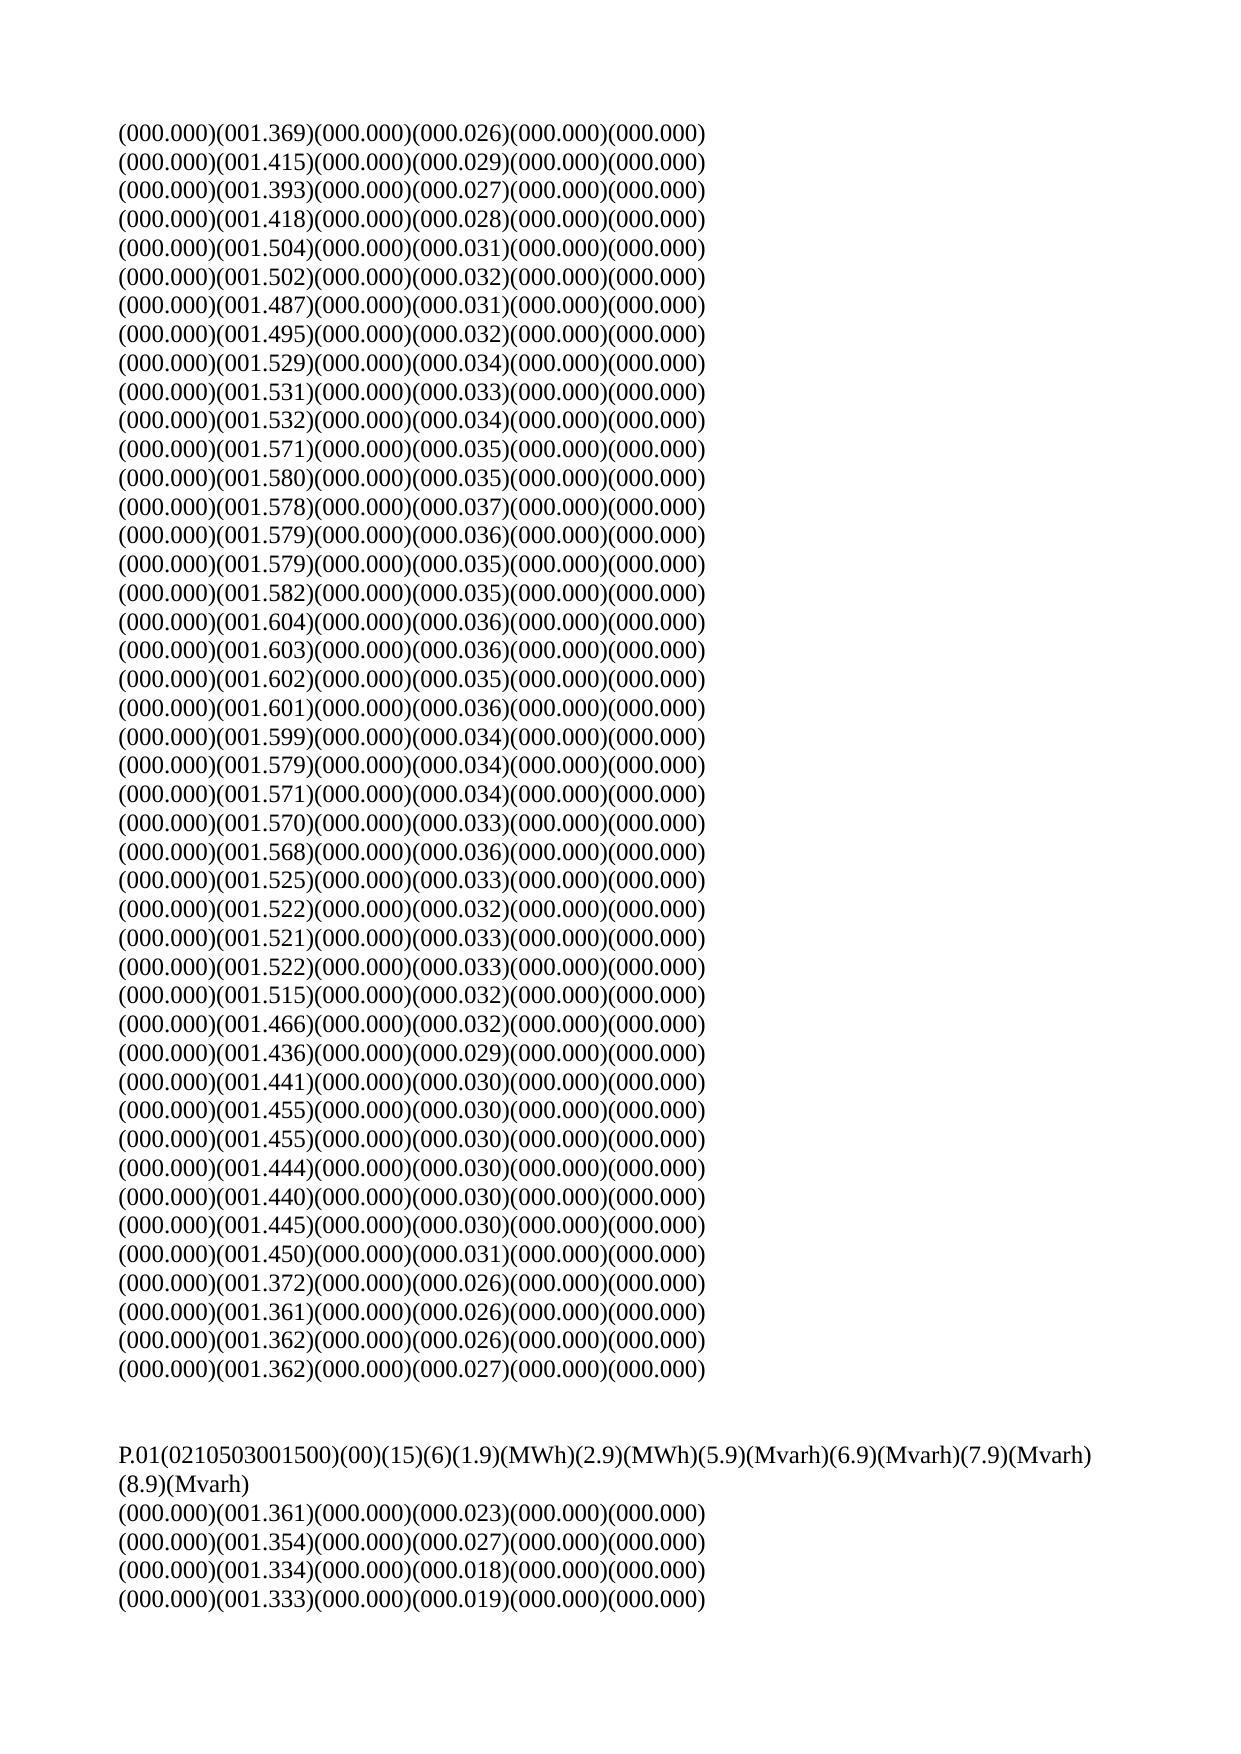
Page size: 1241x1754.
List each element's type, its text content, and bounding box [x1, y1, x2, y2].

text (000.000)(001.580)(000.000)(000.035)(000.000)(000.000) [118, 463, 1122, 492]
text (000.000)(001.445)(000.000)(000.030)(000.000)(000.000) [118, 1211, 1122, 1239]
text (000.000)(001.440)(000.000)(000.030)(000.000)(000.000) [118, 1182, 1122, 1211]
text (000.000)(001.415)(000.000)(000.029)(000.000)(000.000) [118, 147, 1122, 176]
text (000.000)(001.579)(000.000)(000.035)(000.000)(000.000) [118, 549, 1122, 578]
text (000.000)(001.571)(000.000)(000.035)(000.000)(000.000) [118, 434, 1122, 463]
text (000.000)(001.354)(000.000)(000.027)(000.000)(000.000) [118, 1527, 1122, 1556]
text (000.000)(001.525)(000.000)(000.033)(000.000)(000.000) [118, 866, 1122, 894]
text (000.000)(001.466)(000.000)(000.032)(000.000)(000.000) [118, 1009, 1122, 1038]
text (000.000)(001.436)(000.000)(000.029)(000.000)(000.000) [118, 1038, 1122, 1067]
text (000.000)(001.333)(000.000)(000.019)(000.000)(000.000) [118, 1584, 1122, 1613]
text (000.000)(001.362)(000.000)(000.026)(000.000)(000.000) [118, 1326, 1122, 1354]
text (000.000)(001.579)(000.000)(000.036)(000.000)(000.000) [118, 521, 1122, 549]
text (000.000)(001.522)(000.000)(000.032)(000.000)(000.000) [118, 894, 1122, 923]
text (000.000)(001.361)(000.000)(000.023)(000.000)(000.000) [118, 1498, 1122, 1527]
text (000.000)(001.455)(000.000)(000.030)(000.000)(000.000) [118, 1096, 1122, 1124]
text (000.000)(001.599)(000.000)(000.034)(000.000)(000.000) [118, 722, 1122, 751]
text (000.000)(001.582)(000.000)(000.035)(000.000)(000.000) [118, 578, 1122, 607]
text (000.000)(001.502)(000.000)(000.032)(000.000)(000.000) [118, 262, 1122, 291]
text (000.000)(001.531)(000.000)(000.033)(000.000)(000.000) [118, 377, 1122, 406]
text (000.000)(001.522)(000.000)(000.033)(000.000)(000.000) [118, 952, 1122, 981]
text (000.000)(001.450)(000.000)(000.031)(000.000)(000.000) [118, 1239, 1122, 1268]
text (000.000)(001.568)(000.000)(000.036)(000.000)(000.000) [118, 837, 1122, 866]
text P.01(0210503001500)(00)(15)(6)(1.9)(MWh)(2.9)(MWh)(5.9)(Mvarh)(6.9)(Mvarh)(7.9)(Mvarh)(8.9)(Mvarh) [118, 1441, 1122, 1498]
text (000.000)(001.361)(000.000)(000.026)(000.000)(000.000) [118, 1297, 1122, 1326]
text (000.000)(001.602)(000.000)(000.035)(000.000)(000.000) [118, 664, 1122, 693]
text (000.000)(001.369)(000.000)(000.026)(000.000)(000.000) [118, 118, 1122, 147]
text (000.000)(001.455)(000.000)(000.030)(000.000)(000.000) [118, 1124, 1122, 1153]
text (000.000)(001.521)(000.000)(000.033)(000.000)(000.000) [118, 923, 1122, 952]
text (000.000)(001.529)(000.000)(000.034)(000.000)(000.000) [118, 348, 1122, 377]
text (000.000)(001.515)(000.000)(000.032)(000.000)(000.000) [118, 981, 1122, 1009]
text (000.000)(001.441)(000.000)(000.030)(000.000)(000.000) [118, 1067, 1122, 1096]
text (000.000)(001.603)(000.000)(000.036)(000.000)(000.000) [118, 636, 1122, 664]
text (000.000)(001.418)(000.000)(000.028)(000.000)(000.000) [118, 204, 1122, 233]
text (000.000)(001.372)(000.000)(000.026)(000.000)(000.000) [118, 1268, 1122, 1297]
text (000.000)(001.601)(000.000)(000.036)(000.000)(000.000) [118, 693, 1122, 722]
text (000.000)(001.495)(000.000)(000.032)(000.000)(000.000) [118, 319, 1122, 348]
text (000.000)(001.578)(000.000)(000.037)(000.000)(000.000) [118, 492, 1122, 521]
text (000.000)(001.444)(000.000)(000.030)(000.000)(000.000) [118, 1153, 1122, 1182]
text (000.000)(001.571)(000.000)(000.034)(000.000)(000.000) [118, 779, 1122, 808]
text (000.000)(001.334)(000.000)(000.018)(000.000)(000.000) [118, 1556, 1122, 1584]
text (000.000)(001.487)(000.000)(000.031)(000.000)(000.000) [118, 291, 1122, 319]
text (000.000)(001.579)(000.000)(000.034)(000.000)(000.000) [118, 751, 1122, 779]
text (000.000)(001.504)(000.000)(000.031)(000.000)(000.000) [118, 233, 1122, 262]
text (000.000)(001.570)(000.000)(000.033)(000.000)(000.000) [118, 808, 1122, 837]
text (000.000)(001.362)(000.000)(000.027)(000.000)(000.000) [118, 1354, 1122, 1383]
text (000.000)(001.393)(000.000)(000.027)(000.000)(000.000) [118, 176, 1122, 204]
text (000.000)(001.532)(000.000)(000.034)(000.000)(000.000) [118, 406, 1122, 434]
text (000.000)(001.604)(000.000)(000.036)(000.000)(000.000) [118, 607, 1122, 636]
